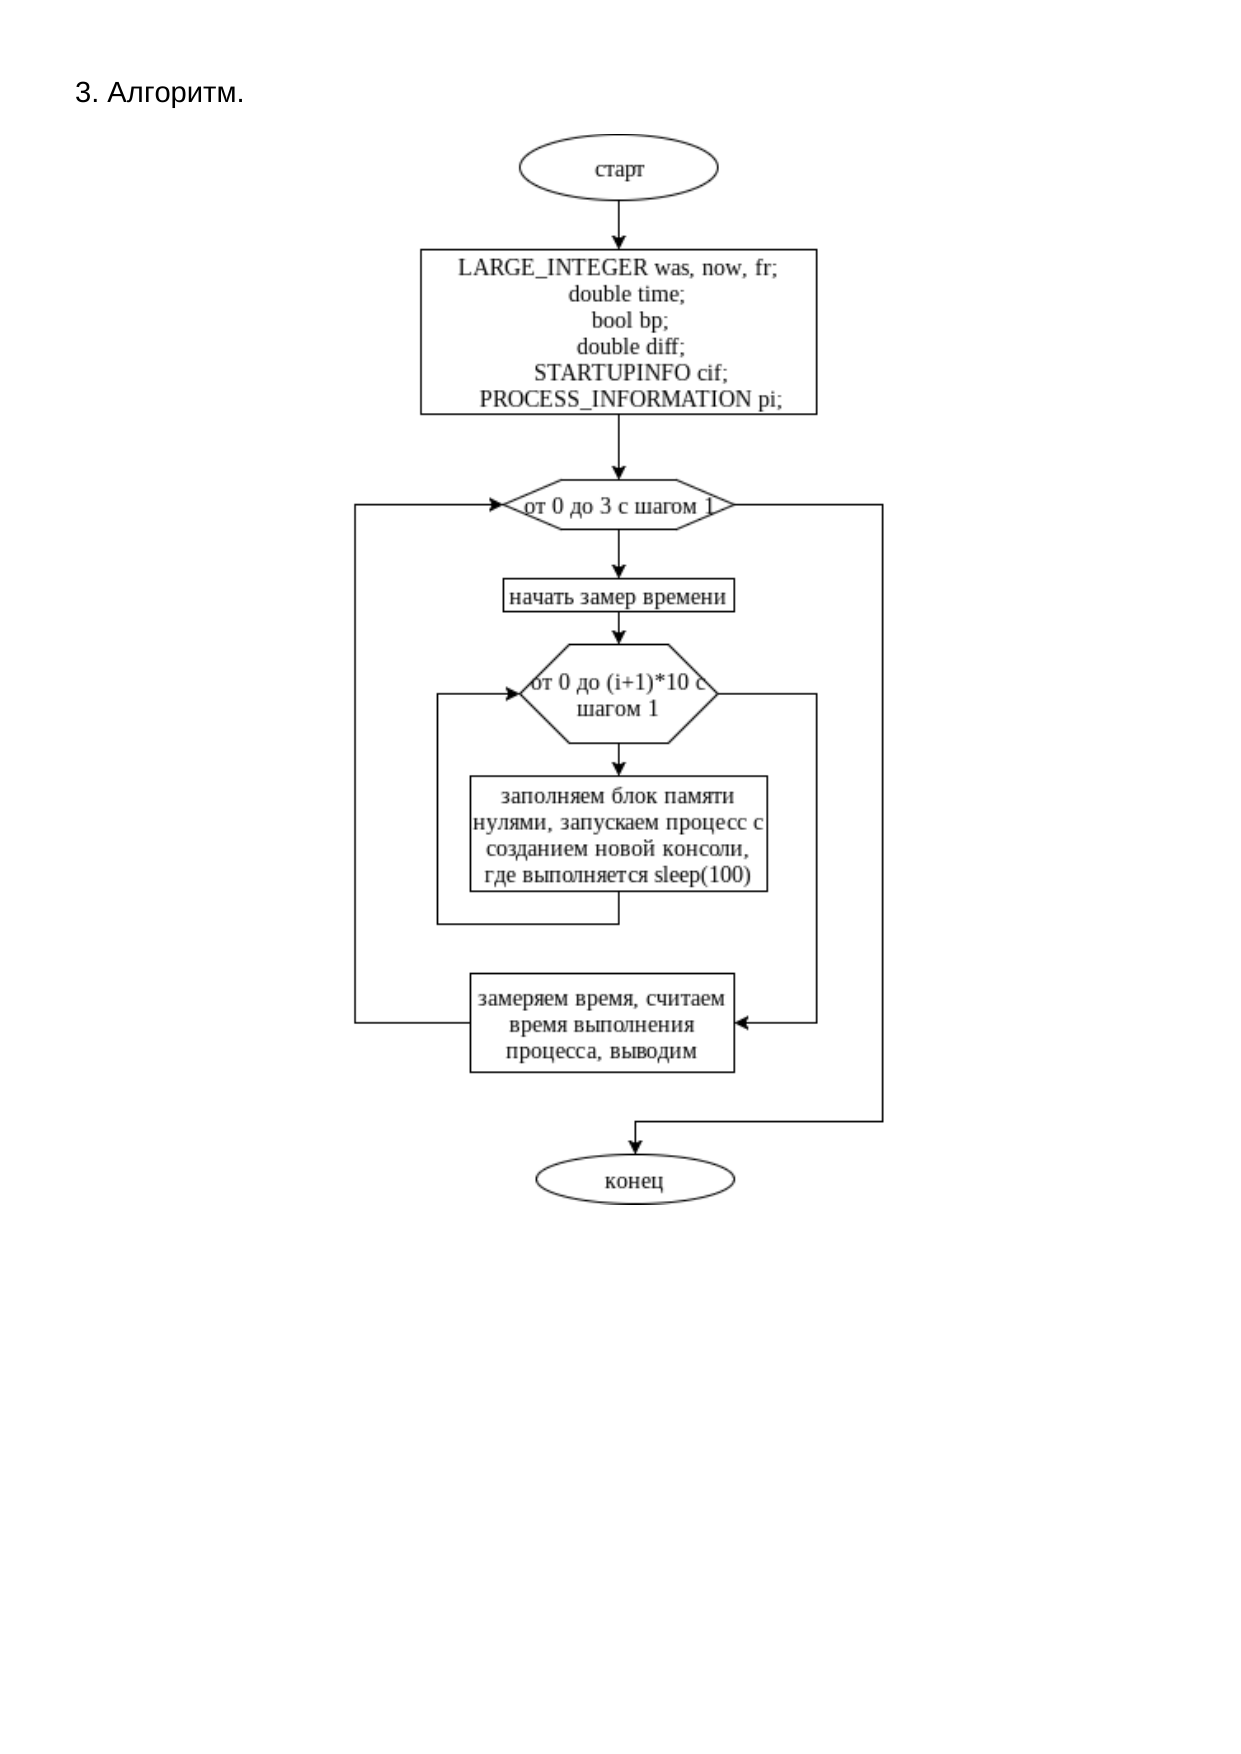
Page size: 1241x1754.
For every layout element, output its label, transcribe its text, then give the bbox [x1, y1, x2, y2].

picture [343, 134, 897, 1205]
text 3. Алгоритм. [75, 75, 1165, 108]
